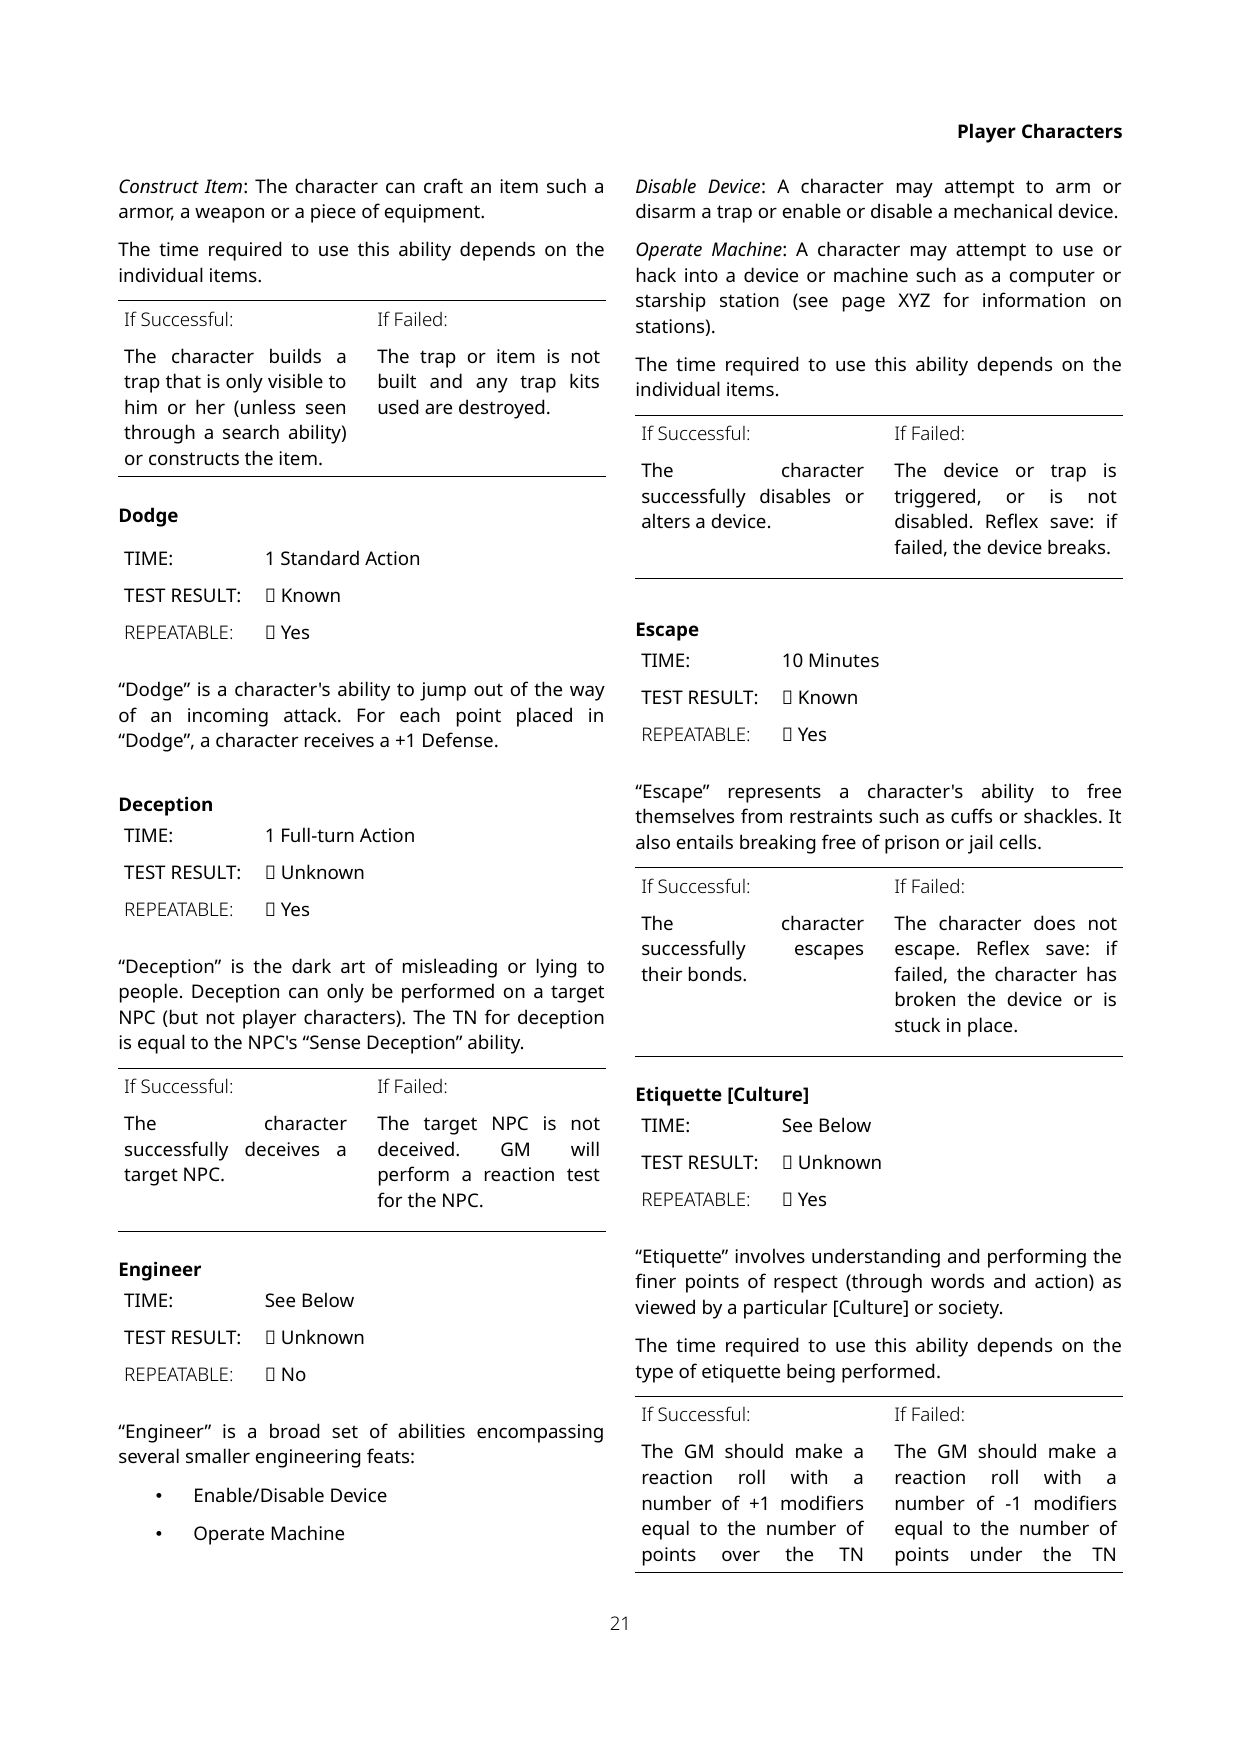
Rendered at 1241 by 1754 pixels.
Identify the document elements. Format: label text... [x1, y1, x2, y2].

table_cell The character successfully disables or alters a device. [635, 452, 869, 578]
table_cell REPEATABLE: [635, 1181, 776, 1218]
text Escape [635, 616, 1122, 642]
table_header TIME: [118, 540, 259, 577]
table_cell  Unknown [259, 1319, 606, 1356]
text The time required to use this ability depends on the individual items. [118, 237, 605, 288]
table_cell  Unknown [776, 1144, 1123, 1181]
table_header If Failed: [371, 301, 606, 337]
text The time required to use this ability depends on the individual items. [635, 351, 1122, 402]
table_cell The character successfully escapes their bonds. [635, 904, 869, 1056]
table_header [353, 301, 371, 337]
text “Deception” is the dark art of misleading or lying to people. Deception can only be performed on a target NPC (but not player characters). The TN for deception is equal to the NPC's “Sense Deception” ability. [118, 927, 605, 1055]
table_header 1 Standard Action [259, 540, 606, 577]
table_cell TEST RESULT: [635, 679, 776, 716]
table_header If Successful: [635, 868, 869, 904]
text Etiquette [Culture] [635, 1081, 1122, 1107]
table_cell REPEATABLE: [118, 614, 259, 651]
text “Engineer” is a broad set of abilities encompassing several smaller engineering feats: [118, 1393, 605, 1469]
text Dodge [118, 502, 605, 527]
table_header TIME: [118, 1282, 259, 1319]
table_cell REPEATABLE: [118, 891, 259, 927]
list Operate Machine [156, 1520, 605, 1545]
table_header [353, 1069, 371, 1105]
table_cell The character successfully deceives a target NPC. [118, 1105, 352, 1231]
table_header TIME: [635, 1107, 776, 1144]
table_cell TEST RESULT: [118, 577, 259, 614]
table_cell The device or trap is triggered, or is not disabled. Reflex save: if failed, the device breaks. [888, 452, 1123, 578]
table_cell [870, 452, 888, 578]
table_cell The target NPC is not deceived. GM will perform a reaction test for the NPC. [371, 1105, 606, 1231]
text “Dodge” is a character's ability to jump out of the way of an incoming attack. For each point placed in “Dodge”, a character receives a +1 Defense. [118, 651, 605, 753]
text Operate Machine: A character may attempt to use or hack into a device or machine such as a computer or starship station (see page XYZ for information on stations). [635, 237, 1122, 339]
text Disable Device: A character may attempt to arm or disarm a trap or enable or disable a mechanical device. [635, 173, 1122, 224]
table_cell  Yes [776, 716, 1123, 752]
table_header If Failed: [371, 1069, 606, 1105]
table_header See Below [259, 1282, 606, 1319]
table_header If Successful: [635, 1397, 869, 1433]
table_header [870, 868, 888, 904]
table_header If Successful: [118, 1069, 352, 1105]
table_cell TEST RESULT: [118, 854, 259, 891]
text “Etiquette” involves understanding and performing the finer points of respect (through words and action) as viewed by a particular [Culture] or society. [635, 1218, 1122, 1320]
table_cell TEST RESULT: [635, 1144, 776, 1181]
table_header TIME: [635, 642, 776, 678]
text “Escape” represents a character's ability to free themselves from restraints such as cuffs or shackles. It also entails breaking free of prison or jail cells. [635, 752, 1122, 854]
text The time required to use this ability depends on the type of etiquette being performed. [635, 1332, 1122, 1383]
table_cell [870, 1433, 888, 1572]
table_cell  Known [776, 679, 1123, 716]
table_header [870, 1397, 888, 1433]
table_header If Failed: [888, 868, 1123, 904]
text Engineer [118, 1256, 605, 1282]
list Enable/Disable Device [156, 1482, 605, 1507]
table_cell The GM should make a reaction roll with a number of -1 modifiers equal to the number of points under the TN [888, 1433, 1123, 1572]
table_cell The trap or item is not built and any trap kits used are destroyed. [371, 337, 606, 476]
text Construct Item: The character can craft an item such a armor, a weapon or a piece of equipment. [118, 173, 605, 224]
table_header 10 Minutes [776, 642, 1123, 678]
table_cell [353, 1105, 371, 1231]
table_header 1 Full-turn Action [259, 817, 606, 853]
table_cell TEST RESULT: [118, 1319, 259, 1356]
table_cell The character builds a trap that is only visible to him or her (unless seen through a search ability) or constructs the item. [118, 337, 352, 476]
table_header If Successful: [118, 301, 352, 337]
table_cell  Unknown [259, 854, 606, 891]
table_cell  No [259, 1356, 606, 1393]
table_header See Below [776, 1107, 1123, 1144]
table_header If Successful: [635, 416, 869, 452]
table_cell  Yes [259, 891, 606, 927]
table_cell REPEATABLE: [635, 716, 776, 752]
table_cell  Known [259, 577, 606, 614]
table_cell [870, 904, 888, 1056]
table_cell REPEATABLE: [118, 1356, 259, 1393]
table_header [870, 416, 888, 452]
table_cell  Yes [259, 614, 606, 651]
table_cell  Yes [776, 1181, 1123, 1218]
table_header If Failed: [888, 1397, 1123, 1433]
table_header TIME: [118, 817, 259, 853]
table_header If Failed: [888, 416, 1123, 452]
table_cell [353, 337, 371, 476]
table_cell The GM should make a reaction roll with a number of +1 modifiers equal to the number of points over the TN [635, 1433, 869, 1572]
table_cell The character does not escape. Reflex save: if failed, the character has broken the device or is stuck in place. [888, 904, 1123, 1056]
text Deception [118, 766, 605, 817]
